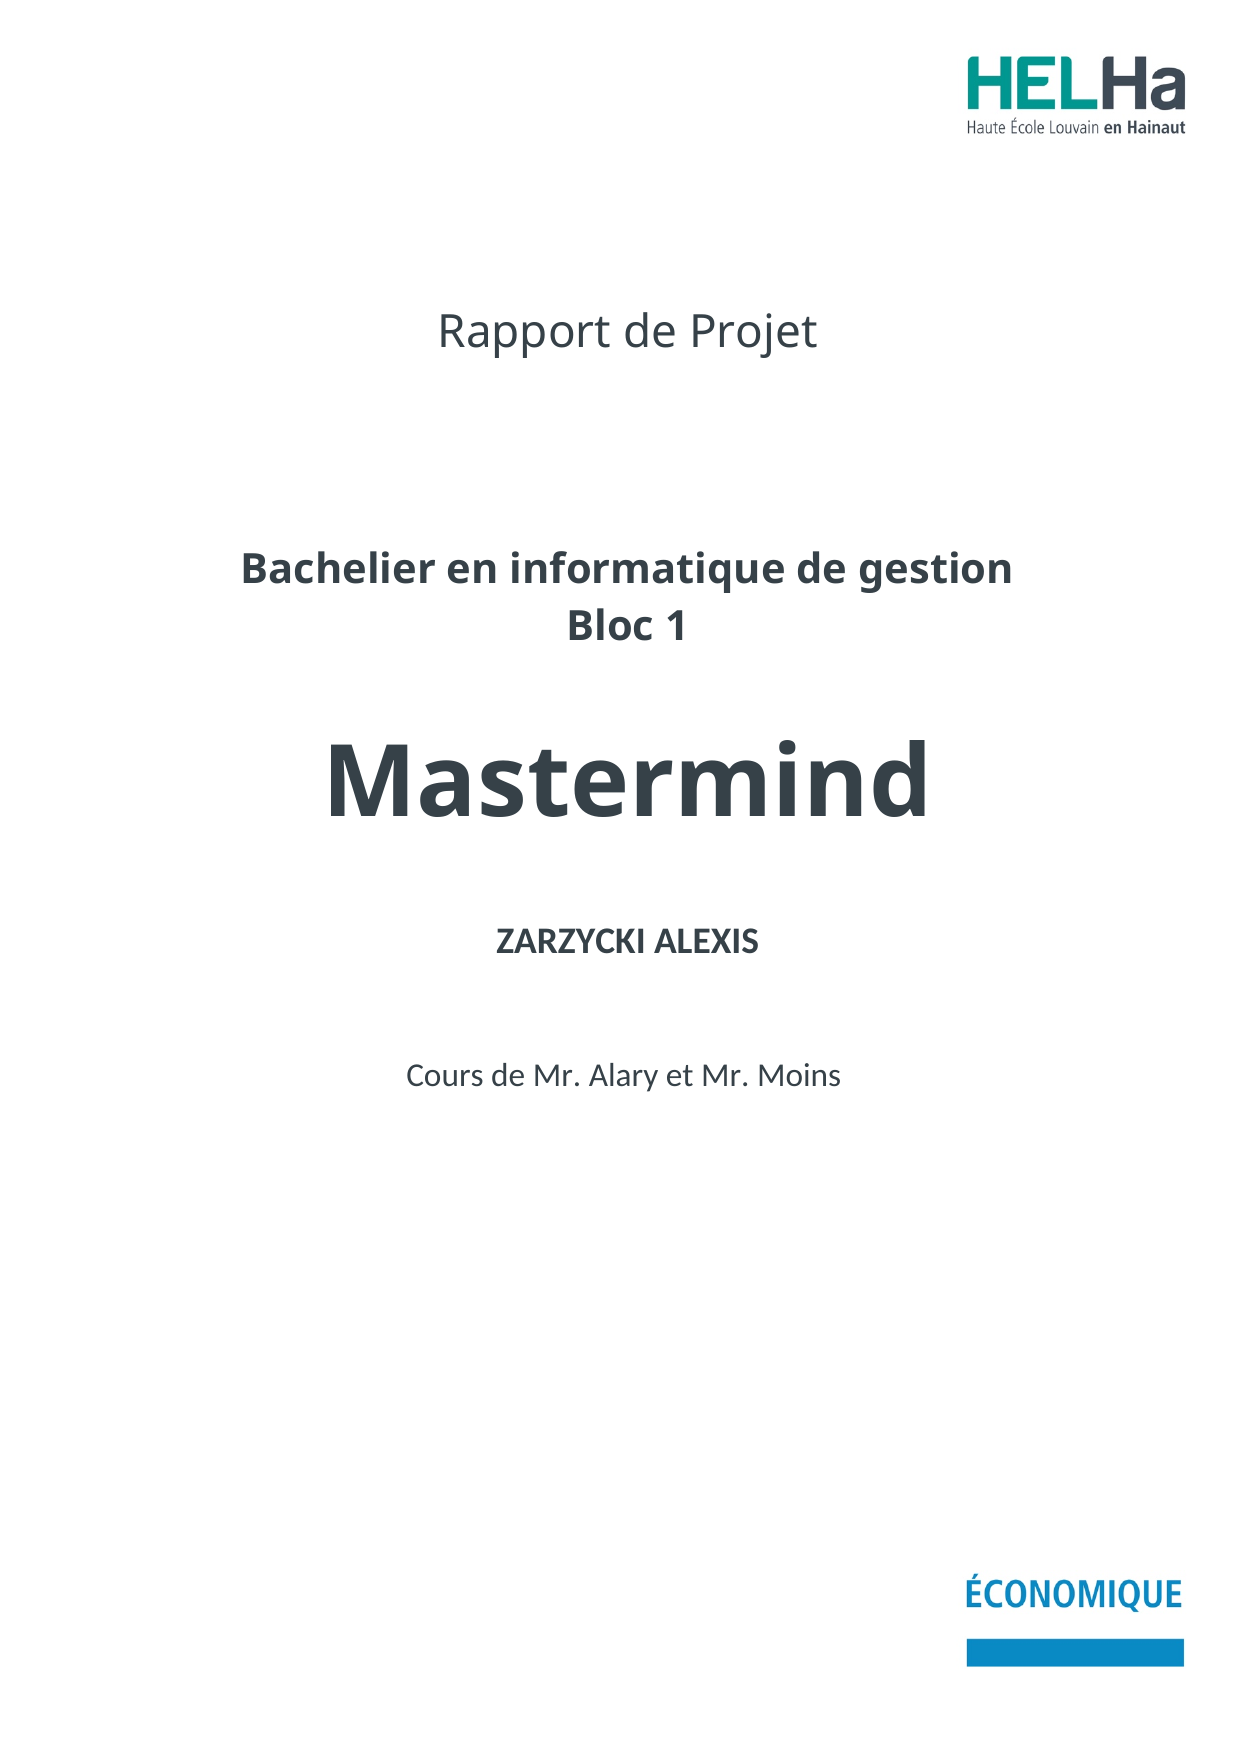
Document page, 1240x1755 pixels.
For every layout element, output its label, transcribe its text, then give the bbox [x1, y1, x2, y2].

text Cours de Mr. Alary et Mr. Moins [88, 1054, 1166, 1095]
picture [945, 1570, 1203, 1686]
text Bachelier en informatique de gestion [88, 539, 1166, 596]
text Rapport de Projet [88, 298, 1166, 361]
picture [946, 37, 1203, 153]
text ZARZYCKI ALEXIS [88, 917, 1166, 962]
text Bloc 1 [88, 596, 1166, 652]
text Mastermind [88, 709, 1166, 845]
